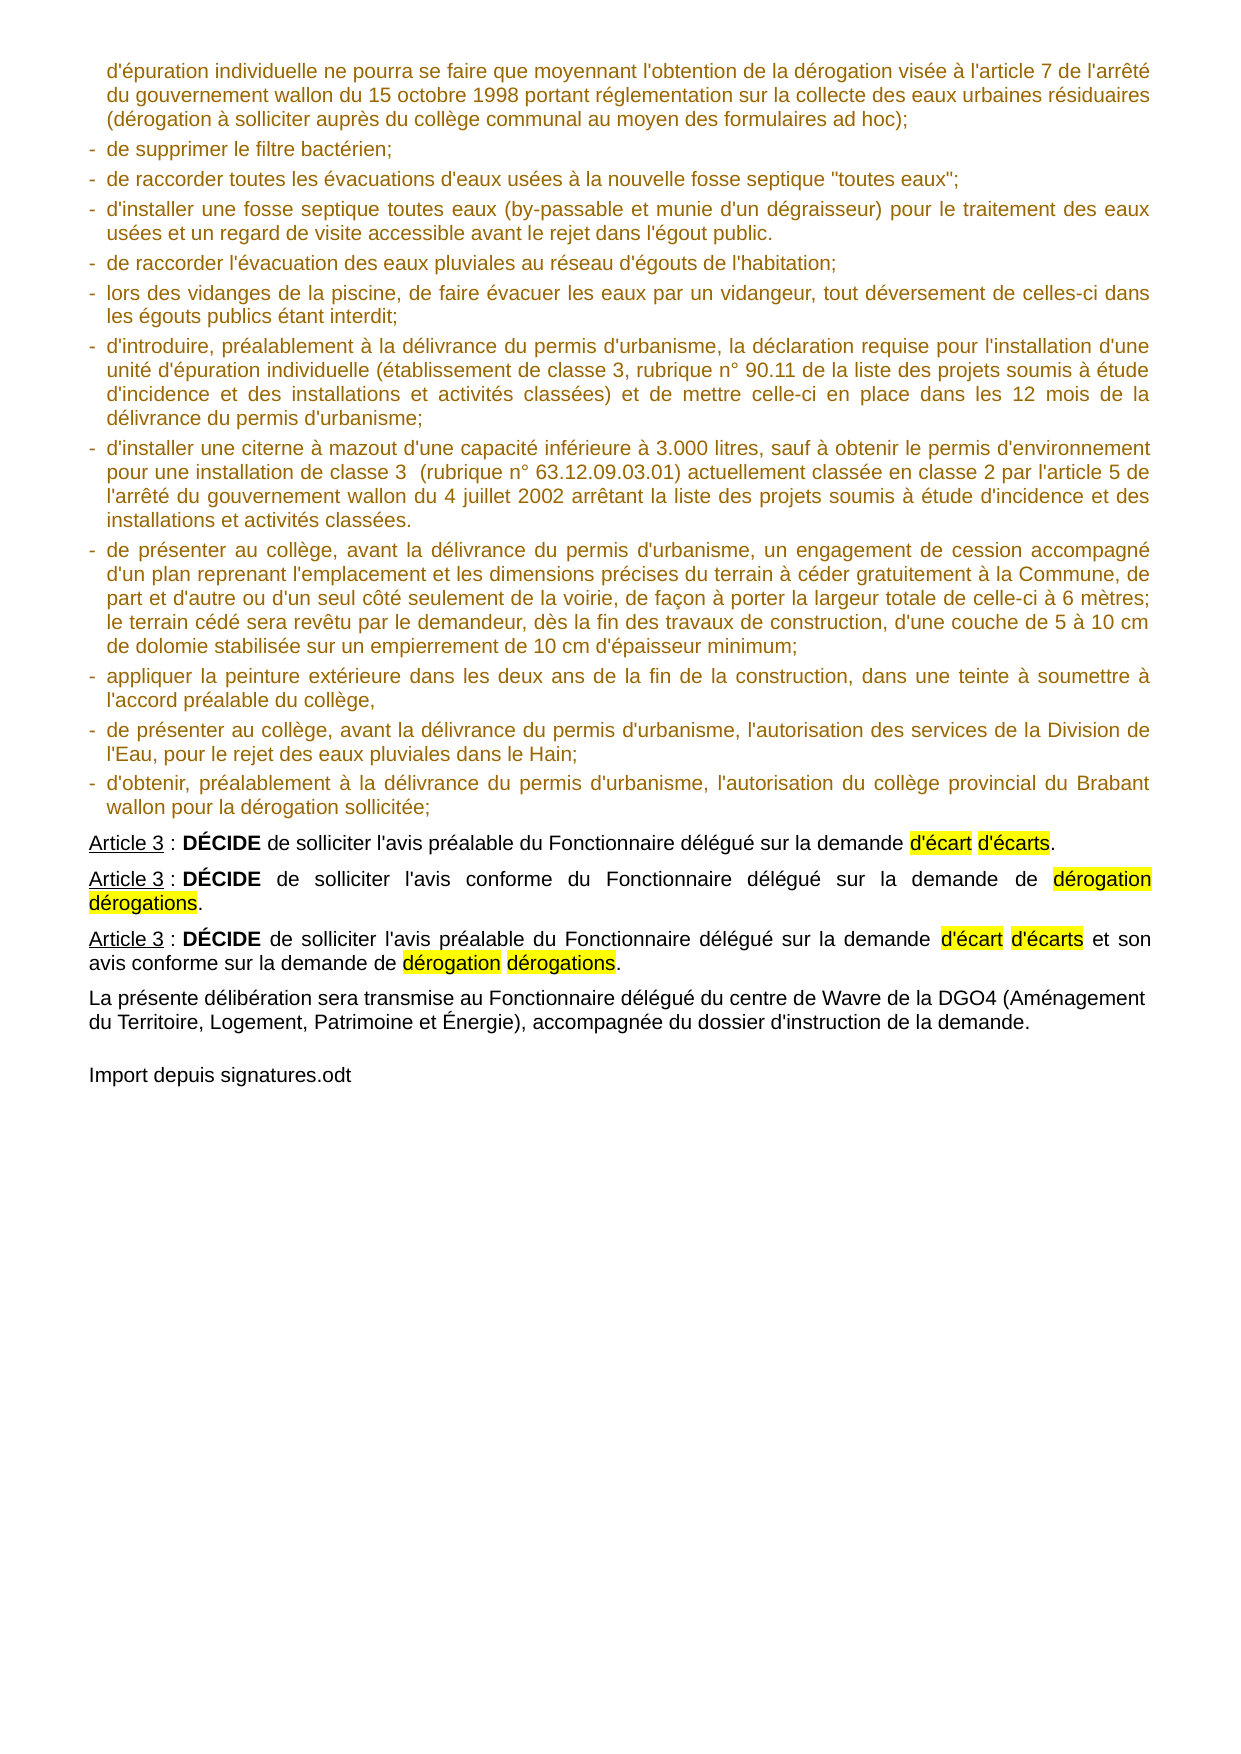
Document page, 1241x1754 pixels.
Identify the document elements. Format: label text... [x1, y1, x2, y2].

text - d'installer une citerne à mazout d'une capacité inférieure à 3.000 litres, sauf à obtenir le permis d'environnement pour une installation de classe 3 (rubrique n° 63.12.09.03.01) actuellement classée en classe 2 par l'article 5 de l'arrêté du gouvernement wallon du 4 juillet 2002 arrêtant la liste des projets soumis à étude d'incidence et des installations et activités classées. [89, 436, 1152, 532]
text - de présenter au collège, avant la délivrance du permis d'urbanisme, l'autorisation des services de la Division de l'Eau, pour le rejet des eaux pluviales dans le Hain; [89, 717, 1152, 765]
text d'épuration individuelle ne pourra se faire que moyennant l'obtention de la dérogation visée à l'article 7 de l'arrêté du gouvernement wallon du 15 octobre 1998 portant réglementation sur la collecte des eaux urbaines résiduaires (dérogation à solliciter auprès du collège communal au moyen des formulaires ad hoc); [89, 59, 1152, 131]
text - de raccorder toutes les évacuations d'eaux usées à la nouvelle fosse septique "toutes eaux"; [89, 167, 1152, 191]
text - de supprimer le filtre bactérien; [89, 137, 1152, 161]
text - de raccorder l'évacuation des eaux pluviales au réseau d'égouts de l'habitation; [89, 251, 1152, 274]
text - de présenter au collège, avant la délivrance du permis d'urbanisme, un engagement de cession accompagné d'un plan reprenant l'emplacement et les dimensions précises du terrain à céder gratuitement à la Commune, de part et d'autre ou d'un seul côté seulement de la voirie, de façon à porter la largeur totale de celle-ci à 6 mètres; le terrain cédé sera revêtu par le demandeur, dès la fin des travaux de construction, d'une couche de 5 à 10 cm de dolomie stabilisée sur un empierrement de 10 cm d'épaisseur minimum; [89, 538, 1152, 658]
text - lors des vidanges de la piscine, de faire évacuer les eaux par un vidangeur, tout déversement de celles-ci dans les égouts publics étant interdit; [89, 280, 1152, 328]
text Article 3 : DÉCIDE de solliciter l'avis conforme du Fonctionnaire délégué sur la demande de dérogation dérogations. [89, 867, 1152, 914]
text La présente délibération sera transmise au Fonctionnaire délégué du centre de Wavre de la DGO4 (Aménagement du Territoire, Logement, Patrimoine et Énergie), accompagnée du dossier d'instruction de la demande. [89, 986, 1152, 1034]
text - appliquer la peinture extérieure dans les deux ans de la fin de la construction, dans une teinte à soumettre à l'accord préalable du collège, [89, 663, 1152, 711]
text Article 3 : DÉCIDE de solliciter l'avis préalable du Fonctionnaire délégué sur la demande d'écart d'écarts. [89, 831, 1152, 855]
text Import depuis signatures.odt [89, 1063, 1152, 1087]
text Article 3 : DÉCIDE de solliciter l'avis préalable du Fonctionnaire délégué sur la demande d'écart d'écarts et son avis conforme sur la demande de dérogation dérogations. [89, 926, 1152, 974]
text - d'installer une fosse septique toutes eaux (by-passable et munie d'un dégraisseur) pour le traitement des eaux usées et un regard de visite accessible avant le rejet dans l'égout public. [89, 197, 1152, 244]
text - d'obtenir, préalablement à la délivrance du permis d'urbanisme, l'autorisation du collège provincial du Brabant wallon pour la dérogation sollicitée; [89, 771, 1152, 819]
text - d'introduire, préalablement à la délivrance du permis d'urbanisme, la déclaration requise pour l'installation d'une unité d'épuration individuelle (établissement de classe 3, rubrique n° 90.11 de la liste des projets soumis à étude d'incidence et des installations et activités classées) et de mettre celle-ci en place dans les 12 mois de la délivrance du permis d'urbanisme; [89, 334, 1152, 430]
